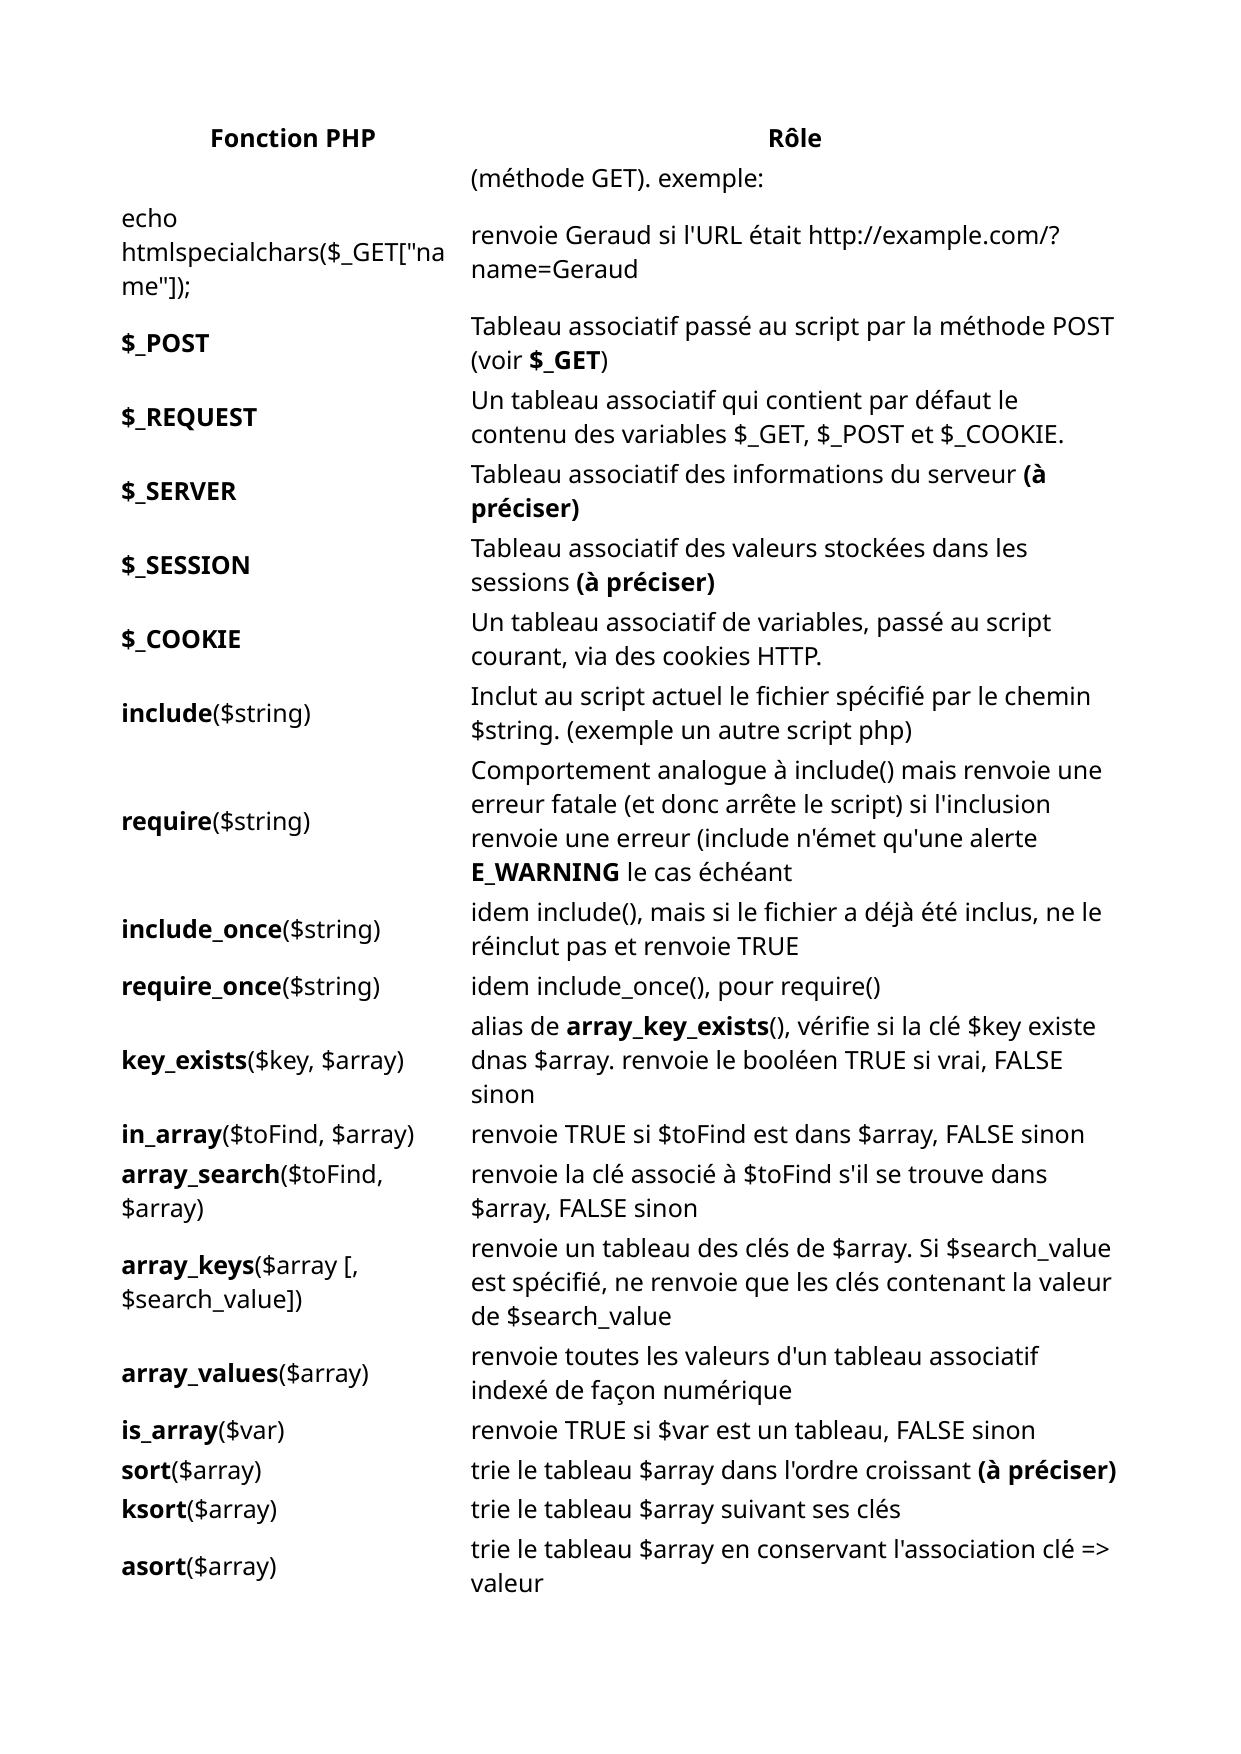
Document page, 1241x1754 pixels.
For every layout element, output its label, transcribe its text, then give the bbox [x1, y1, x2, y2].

table_cell idem include(), mais si le fichier a déjà été inclus, ne le réinclut pas et renvoie TRUE [468, 892, 1122, 966]
table_cell trie le tableau $array en conservant l'association clé => valeur [468, 1529, 1122, 1603]
table_cell $_COOKIE [118, 602, 468, 676]
table_cell $_REQUEST [118, 380, 468, 454]
table_cell Tableau associatif des informations du serveur (à préciser) [468, 454, 1122, 528]
table_cell key_exists($key, $array) [118, 1006, 468, 1114]
table_cell echo htmlspecialchars($_GET["name"]); [118, 198, 468, 306]
table_cell trie le tableau $array suivant ses clés [468, 1489, 1122, 1529]
table_cell idem include_once(), pour require() [468, 966, 1122, 1006]
table_header Rôle [468, 118, 1122, 158]
table_cell in_array($toFind, $array) [118, 1114, 468, 1153]
table_cell Comportement analogue à include() mais renvoie une erreur fatale (et donc arrête le script) si l'inclusion renvoie une erreur (include n'émet qu'une alerte E_WARNING le cas échéant [468, 750, 1122, 892]
table_cell Inclut au script actuel le fichier spécifié par le chemin $string. (exemple un autre script php) [468, 676, 1122, 750]
table_cell [118, 158, 468, 198]
table_cell ksort($array) [118, 1489, 468, 1529]
table_cell include_once($string) [118, 892, 468, 966]
table_cell Un tableau associatif de variables, passé au script courant, via des cookies HTTP. [468, 602, 1122, 676]
table_cell renvoie Geraud si l'URL était http://example.com/?name=Geraud [468, 198, 1122, 306]
table_cell array_keys($array [,$search_value]) [118, 1228, 468, 1336]
table_cell renvoie un tableau des clés de $array. Si $search_value est spécifié, ne renvoie que les clés contenant la valeur de $search_value [468, 1228, 1122, 1336]
table_cell require_once($string) [118, 966, 468, 1006]
table_cell renvoie TRUE si $var est un tableau, FALSE sinon [468, 1410, 1122, 1449]
table_cell renvoie toutes les valeurs d'un tableau associatif indexé de façon numérique [468, 1336, 1122, 1409]
table_cell alias de array_key_exists(), vérifie si la clé $key existe dnas $array. renvoie le booléen TRUE si vrai, FALSE sinon [468, 1006, 1122, 1114]
table_cell array_values($array) [118, 1336, 468, 1409]
table_cell sort($array) [118, 1449, 468, 1489]
table_cell array_search($toFind, $array) [118, 1154, 468, 1227]
table_cell asort($array) [118, 1529, 468, 1603]
table_header Fonction PHP [118, 118, 468, 158]
table_cell renvoie TRUE si $toFind est dans $array, FALSE sinon [468, 1114, 1122, 1153]
table_cell $_SESSION [118, 528, 468, 602]
table_cell require($string) [118, 750, 468, 892]
table_cell $_SERVER [118, 454, 468, 528]
table_cell Un tableau associatif qui contient par défaut le contenu des variables $_GET, $_POST et $_COOKIE. [468, 380, 1122, 454]
table_cell Tableau associatif passé au script par la méthode POST (voir $_GET) [468, 306, 1122, 380]
table_cell is_array($var) [118, 1410, 468, 1449]
table_cell (méthode GET). exemple: [468, 158, 1122, 198]
table_cell Tableau associatif des valeurs stockées dans les sessions (à préciser) [468, 528, 1122, 602]
table_cell trie le tableau $array dans l'ordre croissant (à préciser) [468, 1449, 1122, 1489]
table_cell $_POST [118, 306, 468, 380]
table_cell renvoie la clé associé à $toFind s'il se trouve dans $array, FALSE sinon [468, 1154, 1122, 1227]
table_cell include($string) [118, 676, 468, 750]
